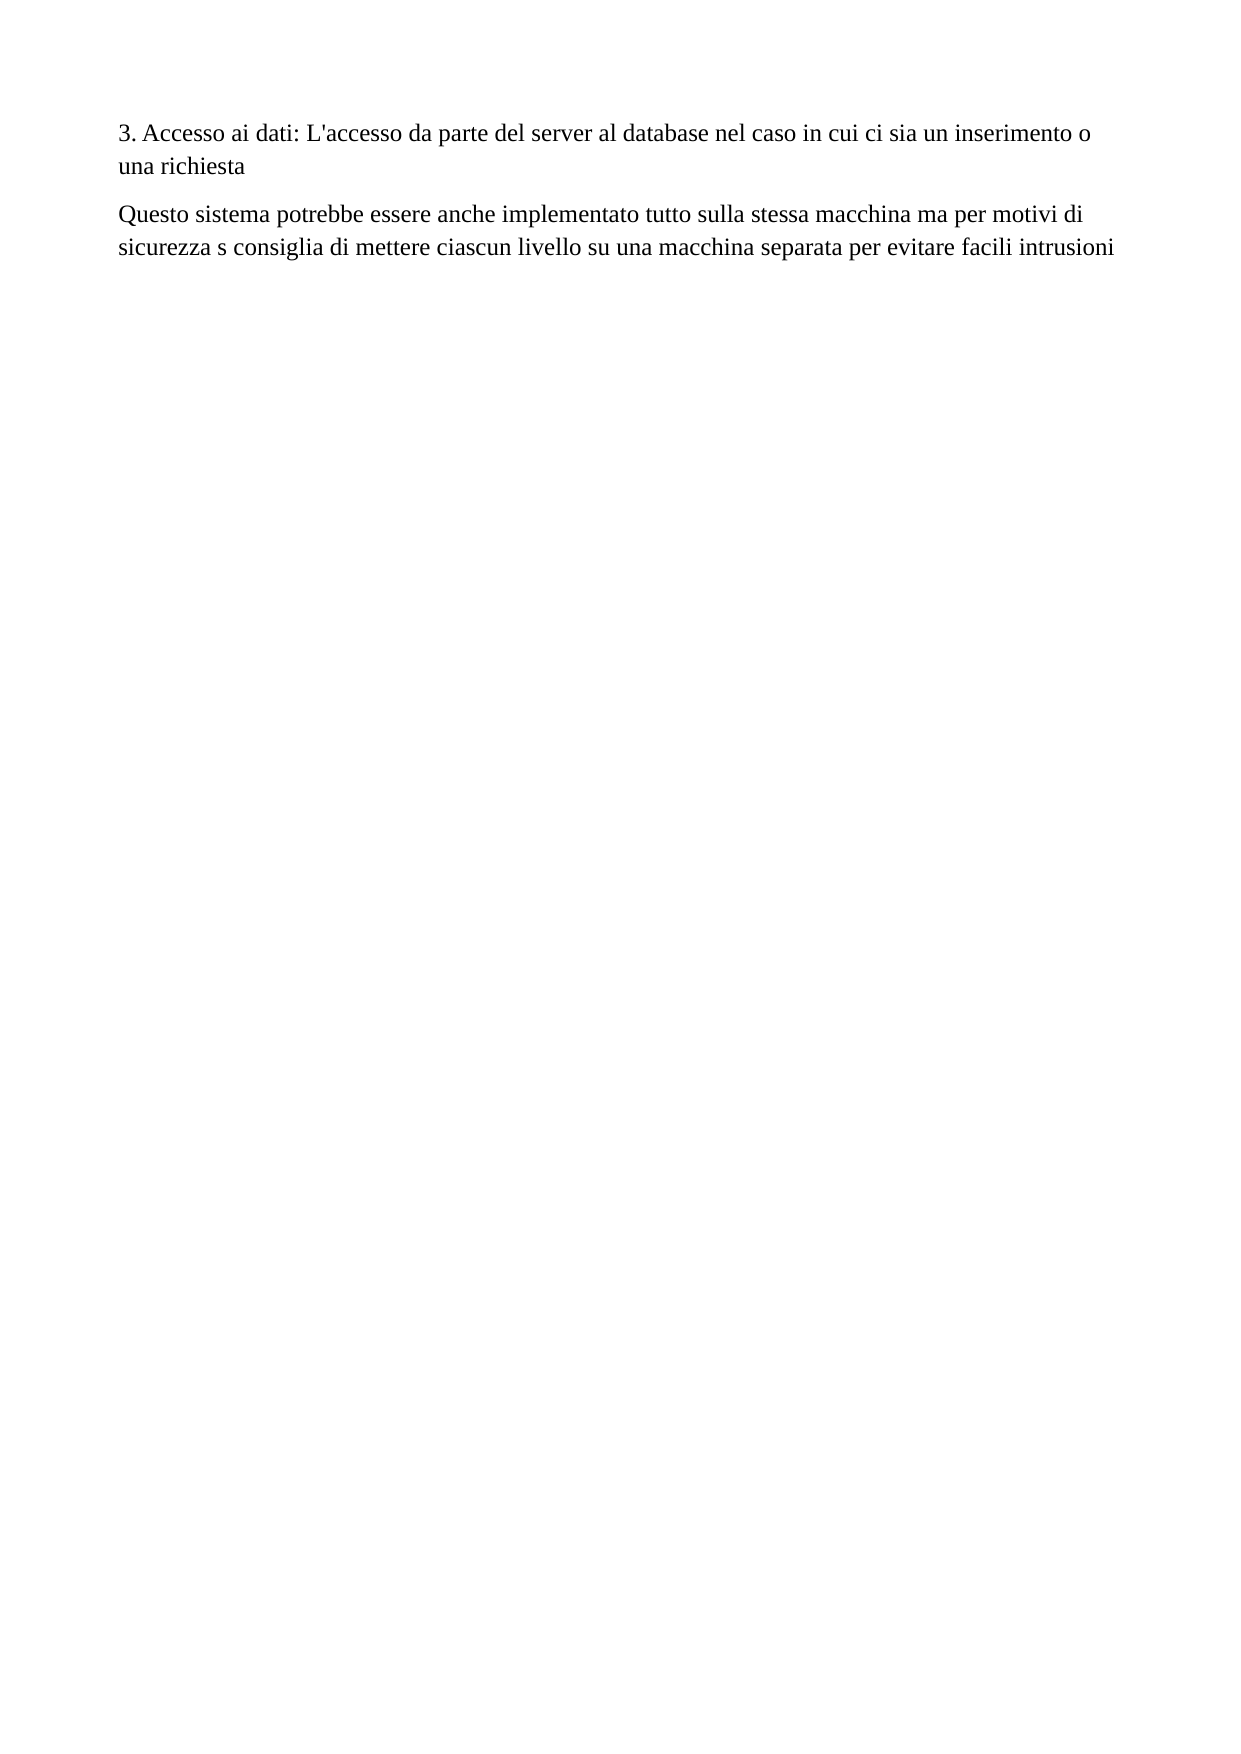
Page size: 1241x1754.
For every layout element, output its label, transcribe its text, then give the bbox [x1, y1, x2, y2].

text 3. Accesso ai dati: L'accesso da parte del server al database nel caso in cui ci sia un inserimento o una richiesta [118, 118, 1122, 180]
text Questo sistema potrebbe essere anche implementato tutto sulla stessa macchina ma per motivi di sicurezza s consiglia di mettere ciascun livello su una macchina separata per evitare facili intrusioni [118, 199, 1122, 261]
